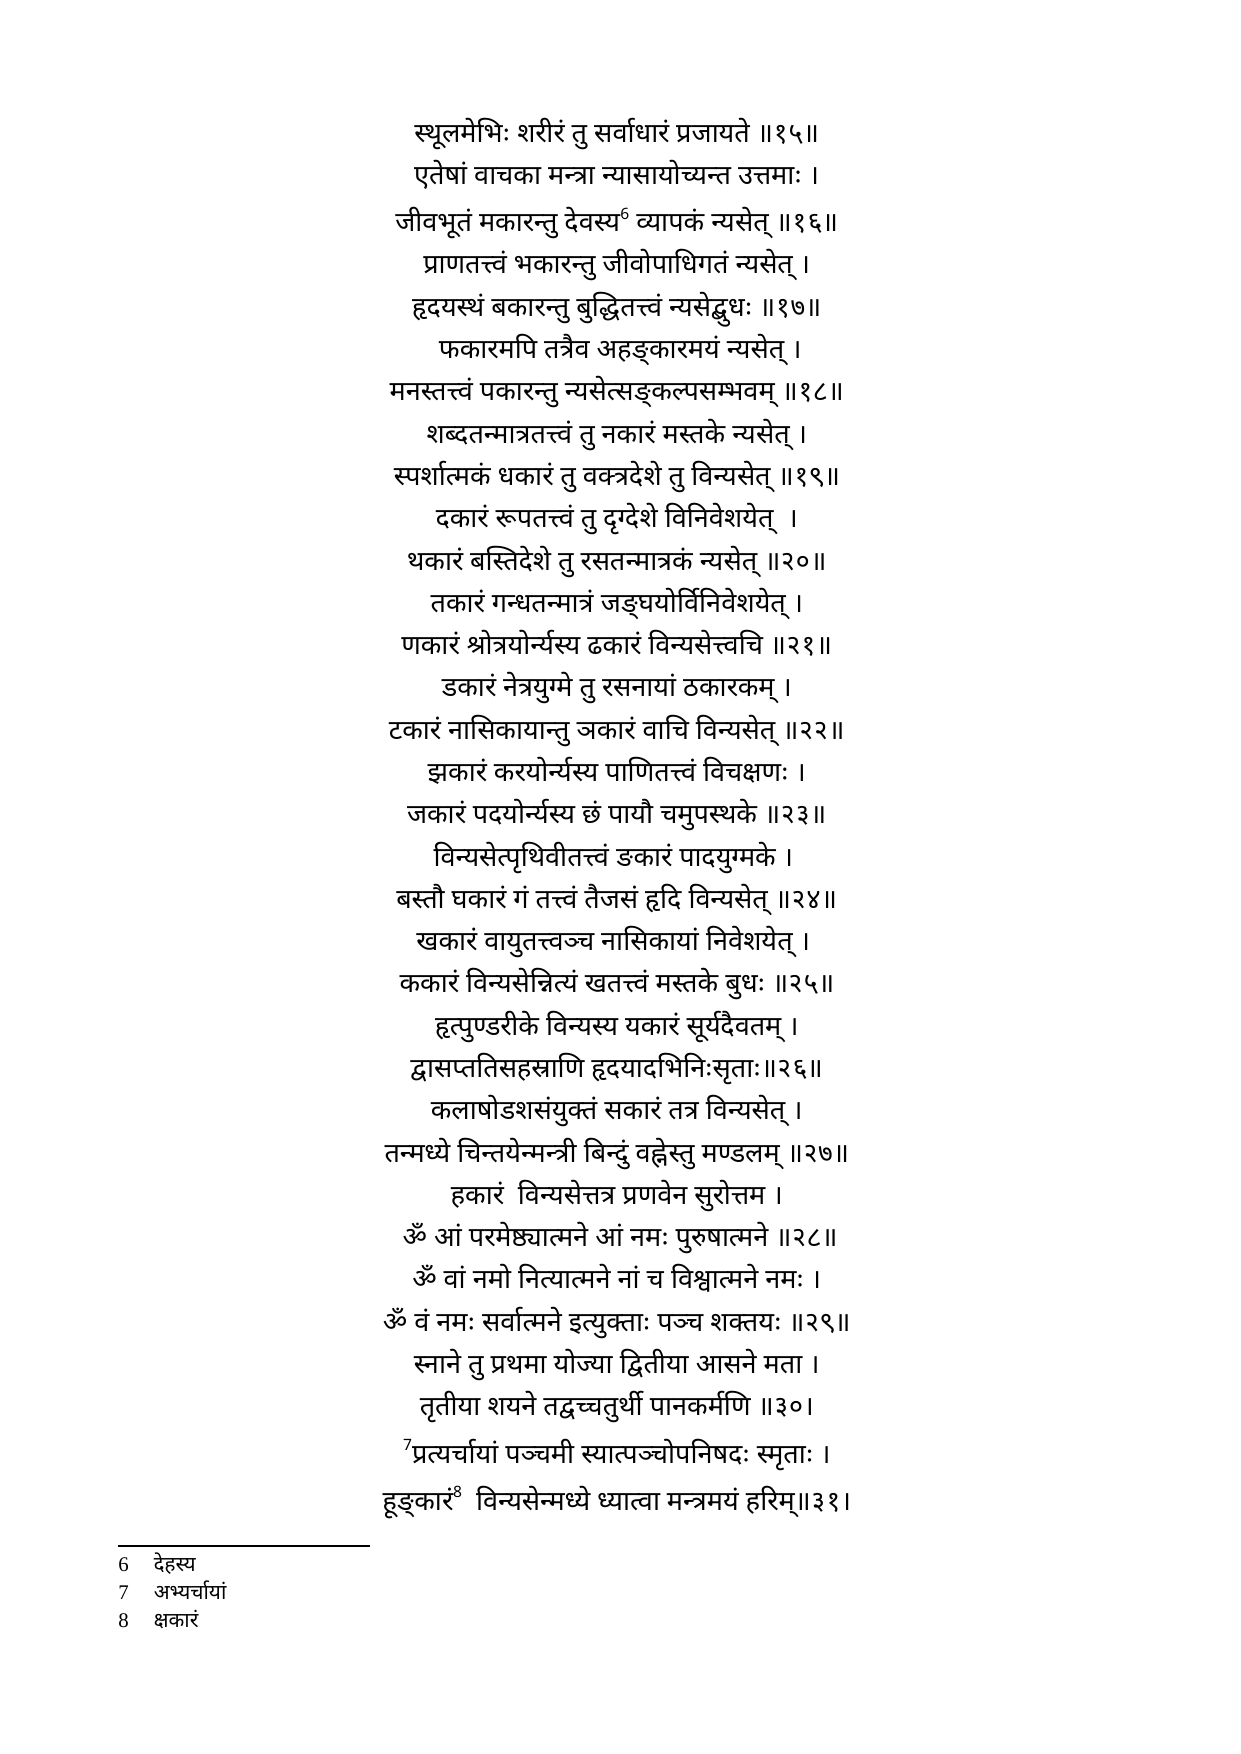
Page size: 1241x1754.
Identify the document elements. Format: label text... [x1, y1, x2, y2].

text क्षकारं [118, 1608, 1122, 1636]
text खकारं वायुतत्त्वञ्च नासिकायां निवेशयेत् । ककारं विन्यसेन्नित्यं खतत्त्वं मस्तके बुधः ॥२५॥ हृत्पुण्डरीके विन्यस्य यकारं सूर्यदैवतम् । द्वासप्ततिसहस्राणि हृदयादभिनिःसृताः॥२६॥ कलाषोडशसंयुक्तं सकारं तत्र विन्यसेत् । तन्मध्ये चिन्तयेन्मन्त्री बिन्दुं वह्नेस्तु मण्डलम् ॥२७॥ हकारं विन्यसेत्तत्र प्रणवेन सुरोत्तम । ॐ आं परमेष्ठ्यात्मने आं नमः पुरुषात्मने ॥२८॥ [118, 926, 1122, 1258]
text ॐ वां नमो नित्यात्मने नां च विश्वात्मने नमः । ॐ वं नमः सर्वात्मने इत्युक्ताः पञ्च शक्तयः ॥२९॥ स्नाने तु प्रथमा योज्या द्वितीया आसने मता । तृतीया शयने तद्वच्चतुर्थी पानकर्मणि ॥३०। प्रत्यर्चायां पञ्चमी स्यात्पञ्चोपनिषदः स्मृताः । हूङ्कारं विन्यसेन्मध्ये ध्यात्वा मन्त्रमयं हरिम्॥३१। यां मूर्तिं स्थापयेत्तस्मात् मूलमन्त्रं न्यसेत्ततः । ॐ नमो भगवते वासुदेवाय मूलकम् ॥३२॥ शिरोघ्राणललाटेषु मुखे कण्ठे हृदि क्रमात् । भुजयोर्जङ्घयोरङ्घ्य्रोः केशवं शिरसि न्यसेत् ॥३३॥ नारायणं न्यसेद्वक्त्रे ग्रीवायां माधवं न्यसेत् । [118, 1265, 1122, 1521]
text स्थूलमेभिः शरीरं तु सर्वाधारं प्रजायते ॥१५॥ एतेषां वाचका मन्त्रा न्यासायोच्यन्त उत्तमाः । जीवभूतं मकारन्तु देवस्य व्यापकं न्यसेत् ॥१६॥ प्राणतत्त्वं भकारन्तु जीवोपाधिगतं न्यसेत् । हृदयस्थं बकारन्तु बुद्धितत्त्वं न्यसेद्बुधः ॥१७॥ फकारमपि तत्रैव अहङ्कारमयं न्यसेत् । मनस्तत्त्वं पकारन्तु न्यसेत्सङ्कल्पसम्भवम् ॥१८॥ शब्दतन्मात्रतत्त्वं तु नकारं मस्तके न्यसेत् । स्पर्शात्मकं धकारं तु वक्त्रदेशे तु विन्यसेत् ॥१९॥ दकारं रूपतत्त्वं तु दृग्देशे विनिवेशयेत् । थकारं बस्तिदेशे तु रसतन्मात्रकं न्यसेत् ॥२०॥ तकारं गन्धतन्मात्रं जङ्घयोर्विनिवेशयेत् । णकारं श्रोत्रयोर्न्यस्य ढकारं विन्यसेत्त्वचि ॥२१॥ डकारं नेत्रयुग्मे तु रसनायां ठकारकम् । टकारं नासिकायान्तु ञकारं वाचि विन्यसेत् ॥२२॥ झकारं करयोर्न्यस्य पाणितत्त्वं विचक्षणः । जकारं पदयोर्न्यस्य छं पायौ चमुपस्थके ॥२३॥ विन्यसेत्पृथिवीतत्त्वं ङकारं पादयुग्मके । बस्तौ घकारं गं तत्त्वं तैजसं हृदि विन्यसेत् ॥२४॥ [118, 118, 1122, 919]
text अभ्यर्चायां [118, 1580, 1122, 1608]
text देहस्य [118, 1552, 1122, 1580]
